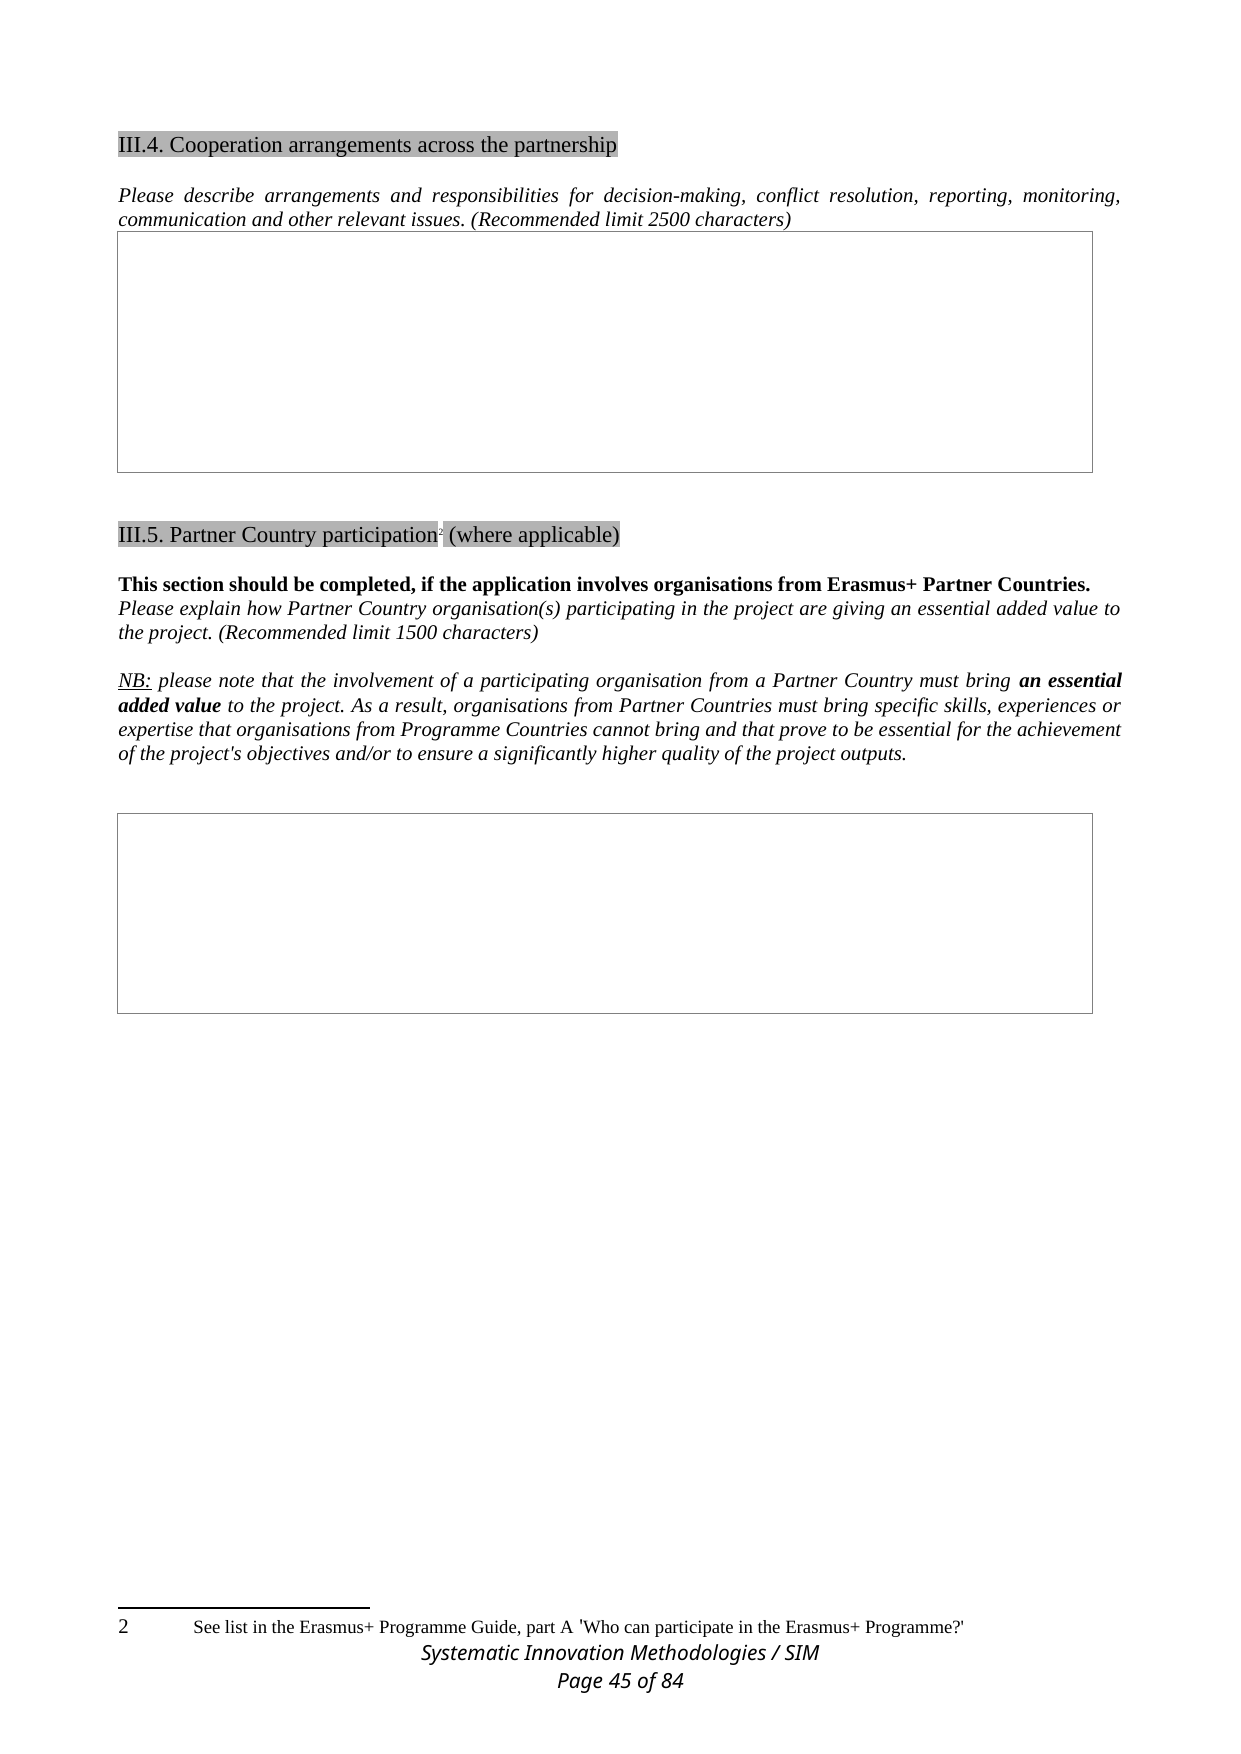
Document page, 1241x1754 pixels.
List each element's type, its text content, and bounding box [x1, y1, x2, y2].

text III.5. Partner Country participation (where applicable) [620, 521, 1122, 547]
text See list in the Erasmus+ Programme Guide, part A 'Who can participate in the Erasmus+ Programme?' [118, 1614, 1122, 1638]
table_header [118, 814, 1092, 1013]
text Please explain how Partner Country organisation(s) participating in the project are giving an essential added value to the project. (Recommended limit 1500 characters) [118, 596, 1122, 644]
text Please describe arrangements and responsibilities for decision-making, conflict resolution, reporting, monitoring, communication and other relevant issues. (Recommended limit 2500 characters) [118, 182, 1122, 231]
text NB: please note that the involvement of a participating organisation from a Partner Country must bring an essential added value to the project. As a result, organisations from Partner Countries must bring specific skills, experiences or expertise that organisations from Programme Countries cannot bring and that prove to be essential for the achievement of the project's objectives and/or to ensure a significantly higher quality of the project outputs. [118, 668, 1122, 765]
table_header [118, 232, 1092, 472]
text III.4. Cooperation arrangements across the partnership [618, 131, 1122, 157]
text This section should be completed, if the application involves organisations from Erasmus+ Partner Countries. [118, 572, 1122, 596]
